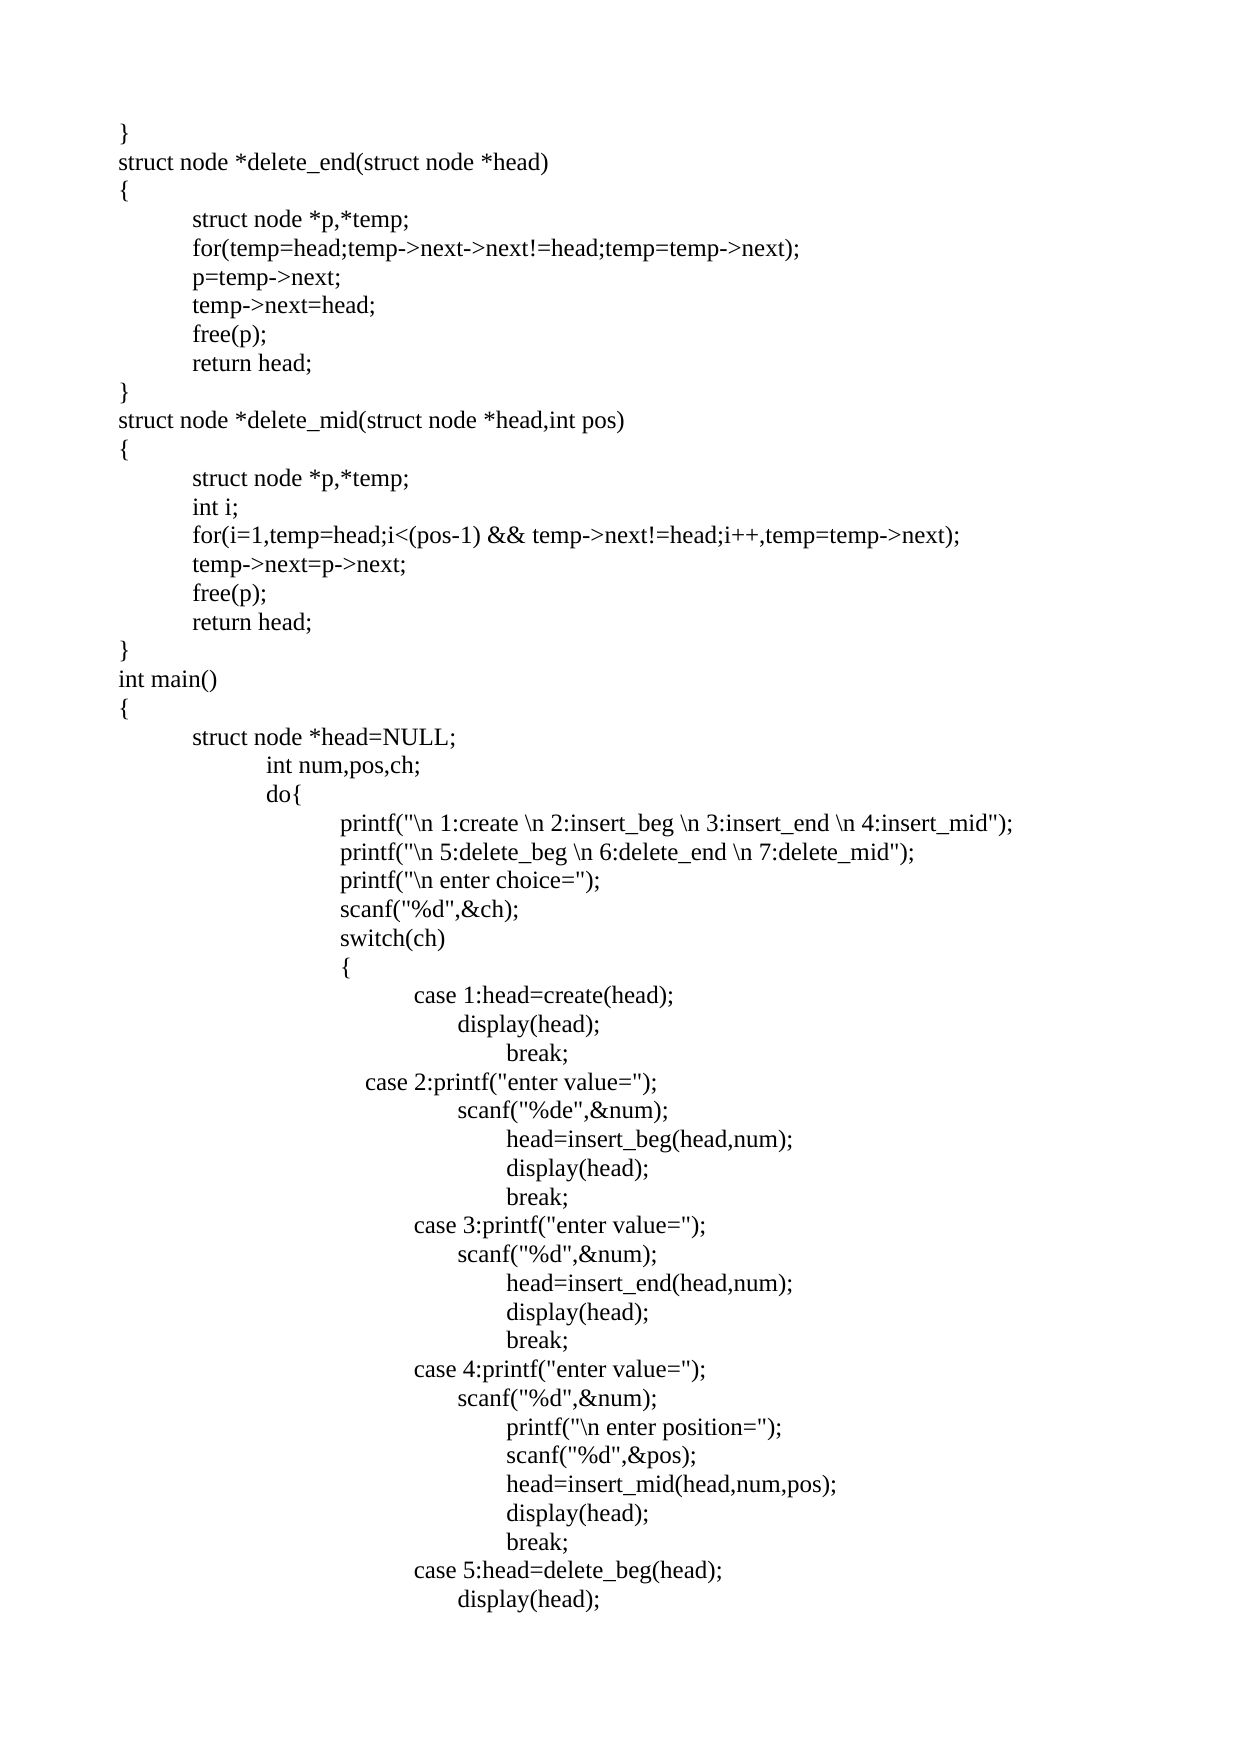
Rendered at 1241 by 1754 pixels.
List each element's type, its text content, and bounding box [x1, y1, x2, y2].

text break; [118, 1182, 1122, 1211]
text scanf("%de",&num); [118, 1096, 1122, 1124]
text break; [118, 1527, 1122, 1556]
text temp->next=p->next; [118, 549, 1122, 578]
text for(temp=head;temp->next->next!=head;temp=temp->next); [118, 233, 1122, 262]
text } [118, 636, 1122, 664]
text case 4:printf("enter value="); [118, 1354, 1122, 1383]
text printf("\n enter position="); [118, 1412, 1122, 1441]
text int i; [118, 492, 1122, 521]
text display(head); [118, 1297, 1122, 1326]
text head=insert_beg(head,num); [118, 1124, 1122, 1153]
text p=temp->next; [118, 262, 1122, 291]
text { [118, 434, 1122, 463]
text break; [118, 1326, 1122, 1354]
text case 5:head=delete_beg(head); [118, 1556, 1122, 1584]
text int main() [118, 664, 1122, 693]
text case 2:printf("enter value="); [118, 1067, 1122, 1096]
text temp->next=head; [118, 291, 1122, 319]
text struct node *p,*temp; [118, 204, 1122, 233]
text return head; [118, 348, 1122, 377]
text display(head); [118, 1584, 1122, 1613]
text } [118, 377, 1122, 406]
text scanf("%d",&ch); [118, 894, 1122, 923]
text { [118, 176, 1122, 204]
text scanf("%d",&pos); [118, 1441, 1122, 1469]
text do{ [118, 779, 1122, 808]
text } [118, 118, 1122, 147]
text scanf("%d",&num); [118, 1383, 1122, 1412]
text case 3:printf("enter value="); [118, 1211, 1122, 1239]
text free(p); [118, 319, 1122, 348]
text { [118, 952, 1122, 981]
text display(head); [118, 1498, 1122, 1527]
text int num,pos,ch; [118, 751, 1122, 779]
text return head; [118, 607, 1122, 636]
text switch(ch) [118, 923, 1122, 952]
text head=insert_end(head,num); [118, 1268, 1122, 1297]
text printf("\n enter choice="); [118, 866, 1122, 894]
text struct node *head=NULL; [118, 722, 1122, 751]
text free(p); [118, 578, 1122, 607]
text case 1:head=create(head); [118, 981, 1122, 1009]
text for(i=1,temp=head;i<(pos-1) && temp->next!=head;i++,temp=temp->next); [118, 521, 1122, 549]
text struct node *p,*temp; [118, 463, 1122, 492]
text struct node *delete_end(struct node *head) [118, 147, 1122, 176]
text printf("\n 1:create \n 2:insert_beg \n 3:insert_end \n 4:insert_mid"); [118, 808, 1122, 837]
text printf("\n 5:delete_beg \n 6:delete_end \n 7:delete_mid"); [118, 837, 1122, 866]
text { [118, 693, 1122, 722]
text struct node *delete_mid(struct node *head,int pos) [118, 406, 1122, 434]
text break; [118, 1038, 1122, 1067]
text display(head); [118, 1153, 1122, 1182]
text scanf("%d",&num); [118, 1239, 1122, 1268]
text head=insert_mid(head,num,pos); [118, 1469, 1122, 1498]
text display(head); [118, 1009, 1122, 1038]
